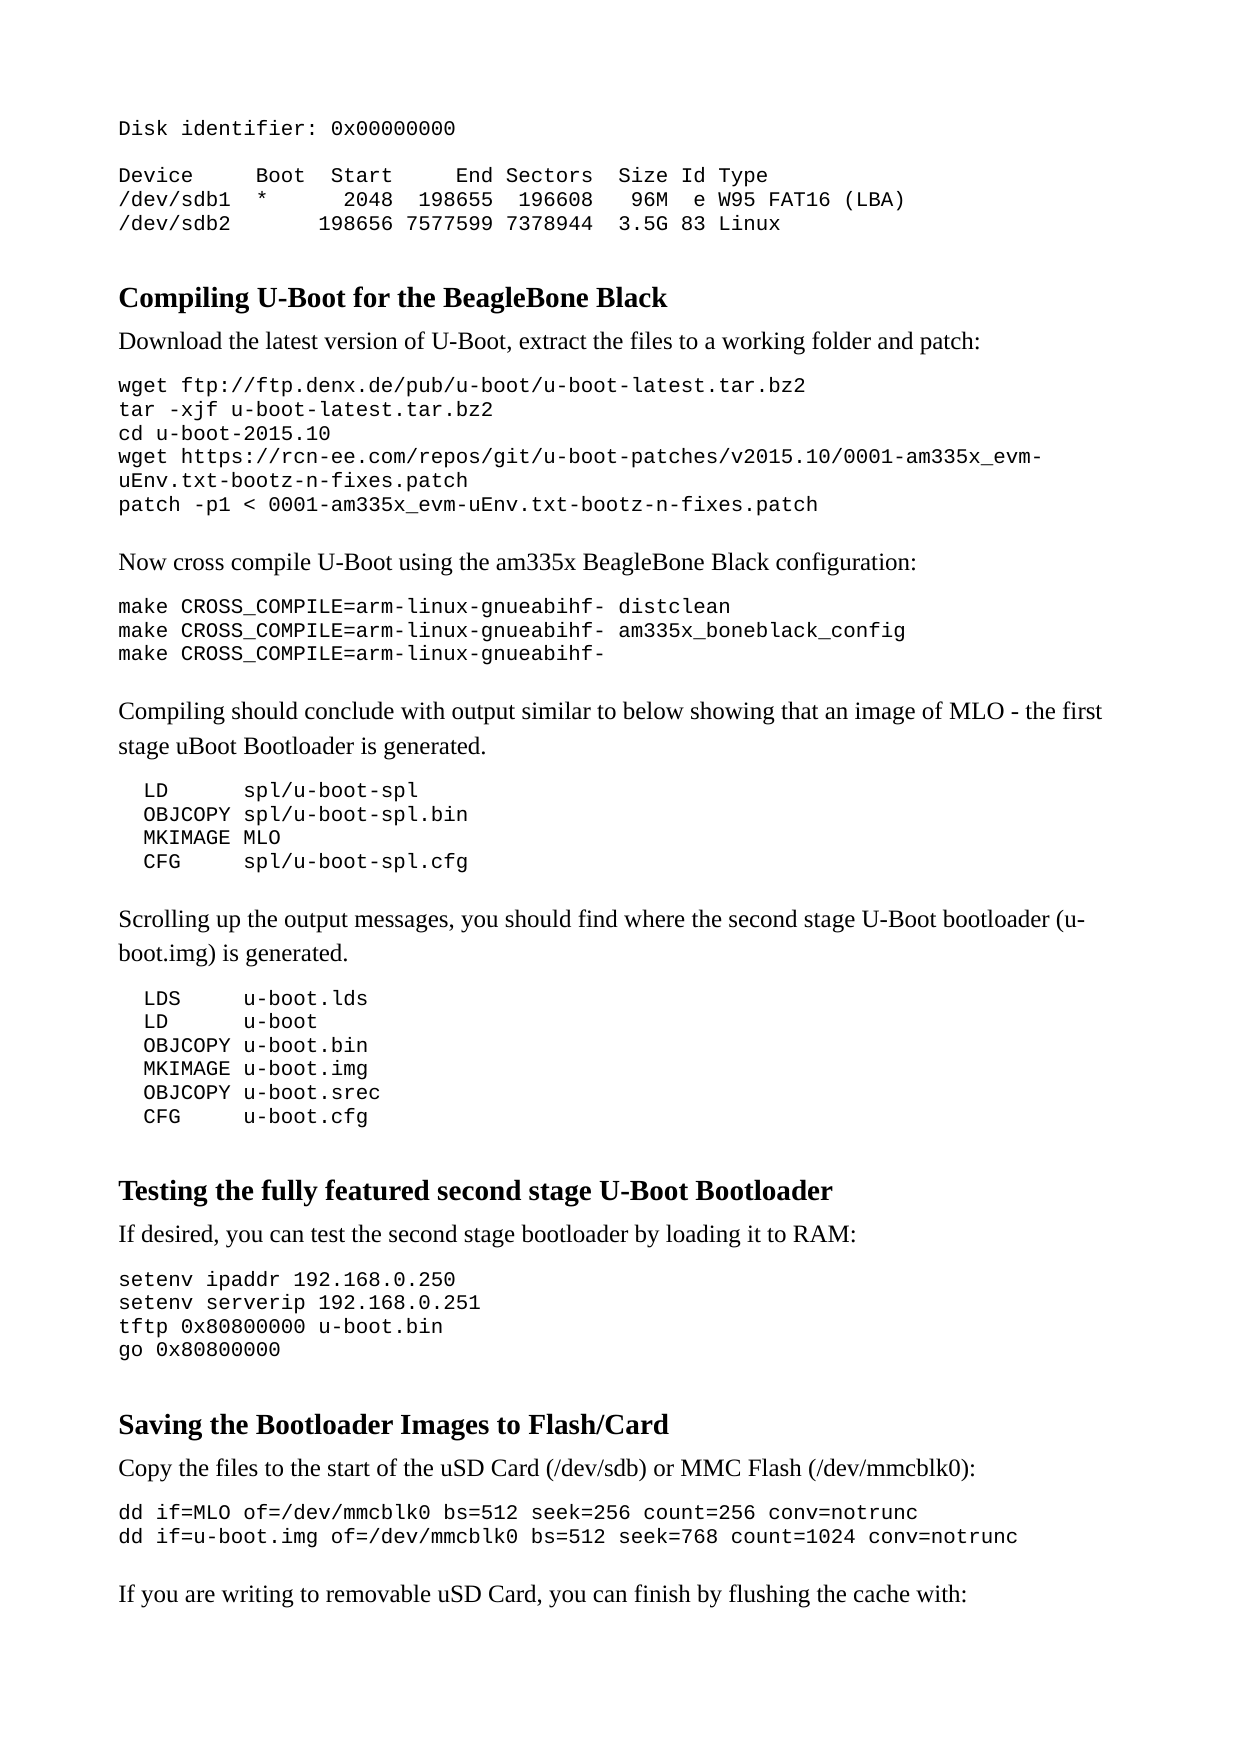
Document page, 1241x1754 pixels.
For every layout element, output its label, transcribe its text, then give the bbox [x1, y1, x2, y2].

text tftp 0x80800000 u-boot.bin [118, 1316, 1122, 1339]
text Compiling should conclude with output similar to below showing that an image of MLO - the first stage uBoot Bootloader is generated. [118, 696, 1122, 759]
text OBJCOPY u-boot.srec [118, 1082, 1122, 1106]
subtitle Testing the fully featured second stage U-Boot Bootloader [118, 1173, 1122, 1207]
text make CROSS_COMPILE=arm-linux-gnueabihf- am335x_boneblack_config [118, 619, 1122, 643]
text Download the latest version of U-Boot, extract the files to a working folder and patch: [118, 326, 1122, 355]
text setenv ipaddr 192.168.0.250 [118, 1268, 1122, 1292]
text /dev/sdb1 * 2048 198655 196608 96M e W95 FAT16 (LBA) [118, 189, 1122, 213]
text tar -xjf u-boot-latest.tar.bz2 [118, 399, 1122, 423]
text OBJCOPY u-boot.bin [118, 1035, 1122, 1058]
text patch -p1 < 0001-am335x_evm-uEnv.txt-bootz-n-fixes.patch [118, 494, 1122, 517]
text If desired, you can test the second stage bootloader by loading it to RAM: [118, 1219, 1122, 1248]
text make CROSS_COMPILE=arm-linux-gnueabihf- [118, 643, 1122, 667]
text CFG u-boot.cfg [118, 1106, 1122, 1129]
subtitle Compiling U-Boot for the BeagleBone Black [118, 280, 1122, 314]
text dd if=MLO of=/dev/mmcblk0 bs=512 seek=256 count=256 conv=notrunc [118, 1502, 1122, 1526]
text MKIMAGE MLO [118, 827, 1122, 851]
subtitle Saving the Bootloader Images to Flash/Card [118, 1407, 1122, 1441]
text LDS u-boot.lds [118, 987, 1122, 1011]
text Scrolling up the output messages, you should find where the second stage U-Boot bootloader (u-boot.img) is generated. [118, 904, 1122, 967]
text Device Boot Start End Sectors Size Id Type [118, 165, 1122, 189]
text /dev/sdb2 198656 7577599 7378944 3.5G 83 Linux [118, 213, 1122, 236]
text go 0x80800000 [118, 1339, 1122, 1363]
text cd u-boot-2015.10 [118, 423, 1122, 446]
text wget https://rcn-ee.com/repos/git/u-boot-patches/v2015.10/0001-am335x_evm-uEnv.txt-bootz-n-fixes.patch [118, 446, 1122, 494]
text LD u-boot [118, 1011, 1122, 1035]
text CFG spl/u-boot-spl.cfg [118, 851, 1122, 874]
text setenv serverip 192.168.0.251 [118, 1292, 1122, 1316]
text OBJCOPY spl/u-boot-spl.bin [118, 803, 1122, 827]
text dd if=u-boot.img of=/dev/mmcblk0 bs=512 seek=768 count=1024 conv=notrunc [118, 1526, 1122, 1549]
text MKIMAGE u-boot.img [118, 1058, 1122, 1082]
text make CROSS_COMPILE=arm-linux-gnueabihf- distclean [118, 596, 1122, 619]
text LD spl/u-boot-spl [118, 780, 1122, 803]
text wget ftp://ftp.denx.de/pub/u-boot/u-boot-latest.tar.bz2 [118, 376, 1122, 399]
text If you are writing to removable uSD Card, you can finish by flushing the cache with: [118, 1579, 1122, 1608]
text Copy the files to the start of the uSD Card (/dev/sdb) or MMC Flash (/dev/mmcblk0): [118, 1453, 1122, 1482]
text Disk identifier: 0x00000000 [118, 118, 1122, 142]
text Now cross compile U-Boot using the am335x BeagleBone Black configuration: [118, 547, 1122, 576]
